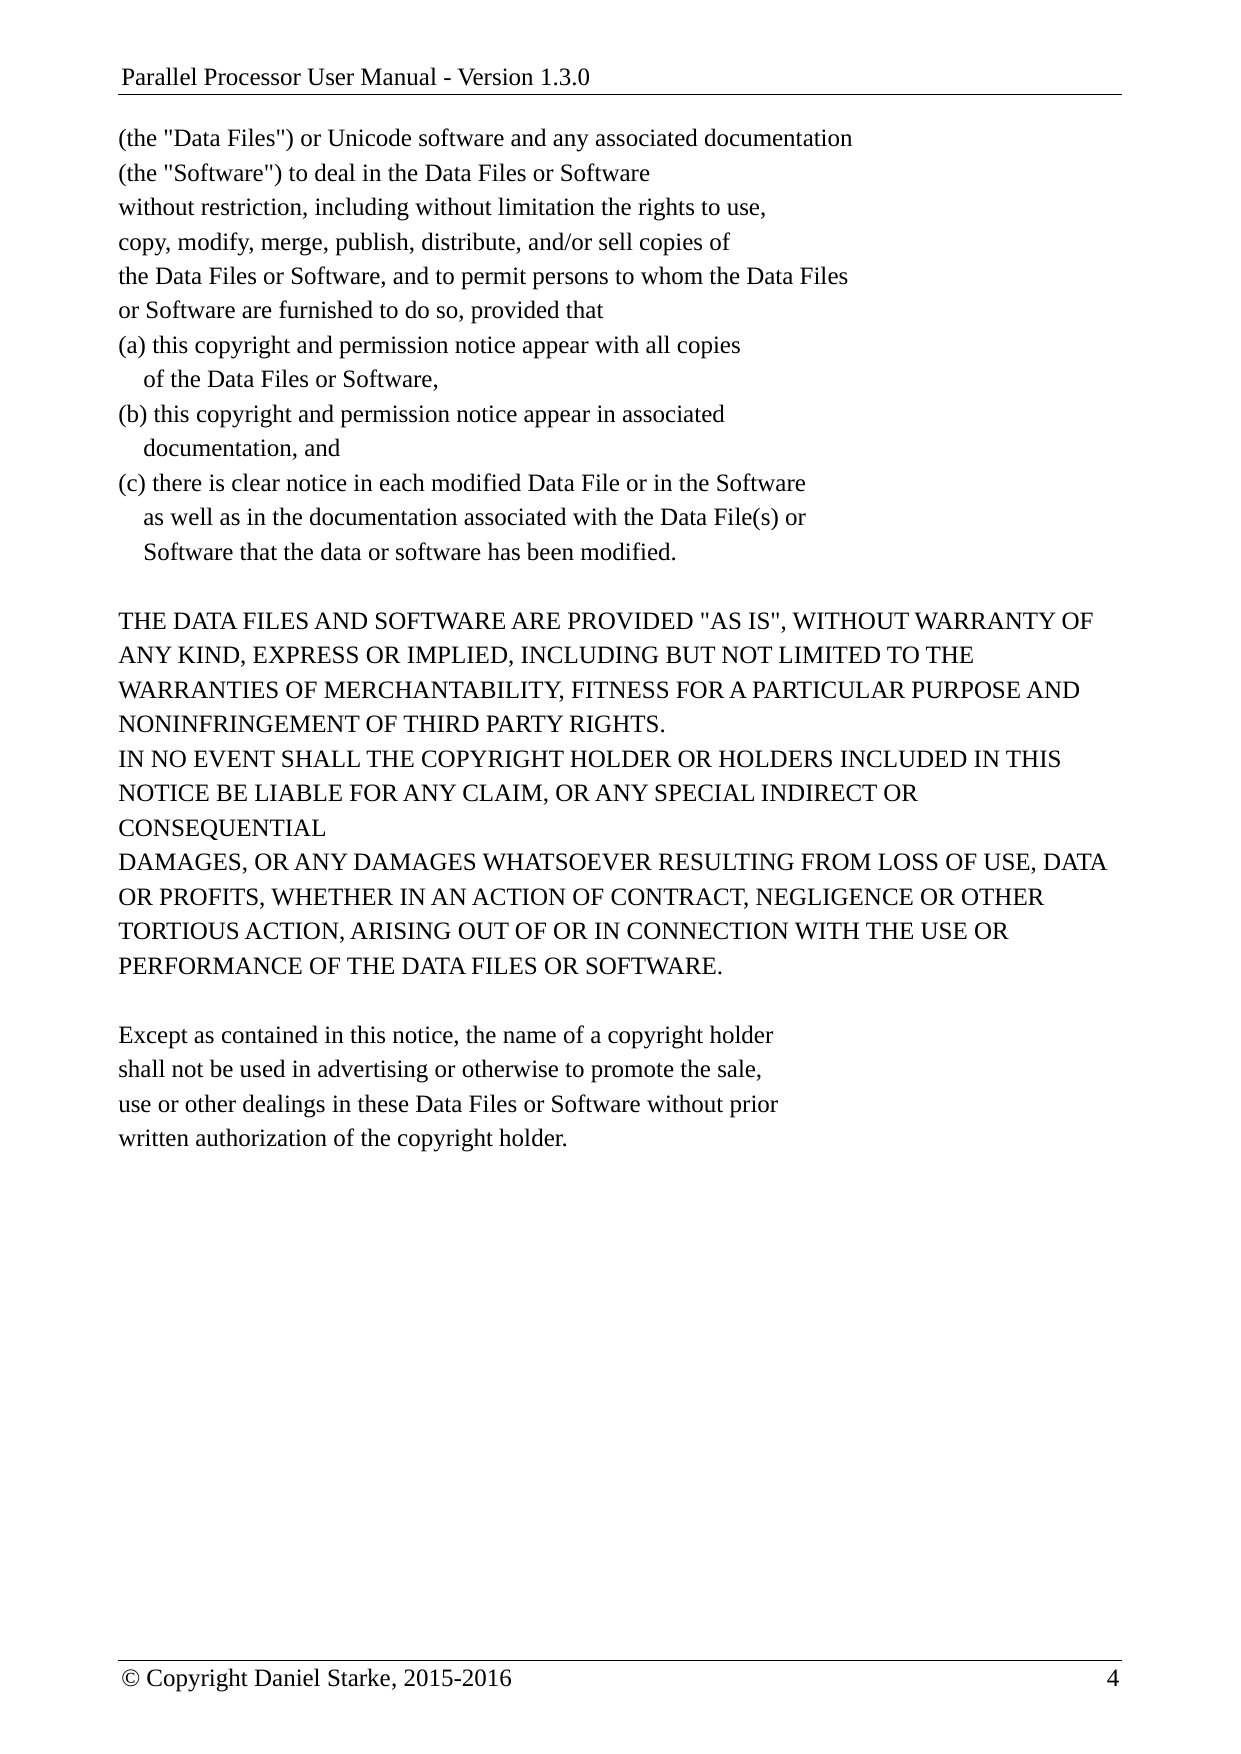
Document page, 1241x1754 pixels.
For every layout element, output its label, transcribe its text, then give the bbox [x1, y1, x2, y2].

text (the "Data Files") or Unicode software and any associated documentation (the "Software") to deal in the Data Files or Software without restriction, including without limitation the rights to use, copy, modify, merge, publish, distribute, and/or sell copies of the Data Files or Software, and to permit persons to whom the Data Files or Software are furnished to do so, provided that (a) this copyright and permission notice appear with all copies of the Data Files or Software, (b) this copyright and permission notice appear in associated documentation, and (c) there is clear notice in each modified Data File or in the Software as well as in the documentation associated with the Data File(s) or Software that the data or software has been modified. THE DATA FILES AND SOFTWARE ARE PROVIDED "AS IS", WITHOUT WARRANTY OF ANY KIND, EXPRESS OR IMPLIED, INCLUDING BUT NOT LIMITED TO THE WARRANTIES OF MERCHANTABILITY, FITNESS FOR A PARTICULAR PURPOSE AND NONINFRINGEMENT OF THIRD PARTY RIGHTS. IN NO EVENT SHALL THE COPYRIGHT HOLDER OR HOLDERS INCLUDED IN THIS NOTICE BE LIABLE FOR ANY CLAIM, OR ANY SPECIAL INDIRECT OR CONSEQUENTIAL DAMAGES, OR ANY DAMAGES WHATSOEVER RESULTING FROM LOSS OF USE, DATA OR PROFITS, WHETHER IN AN ACTION OF CONTRACT, NEGLIGENCE OR OTHER TORTIOUS ACTION, ARISING OUT OF OR IN CONNECTION WITH THE USE OR PERFORMANCE OF THE DATA FILES OR SOFTWARE. Except as contained in this notice, the name of a copyright holder shall not be used in advertising or otherwise to promote the sale, use or other dealings in these Data Files or Software without prior written authorization of the copyright holder. [118, 123, 1122, 1152]
